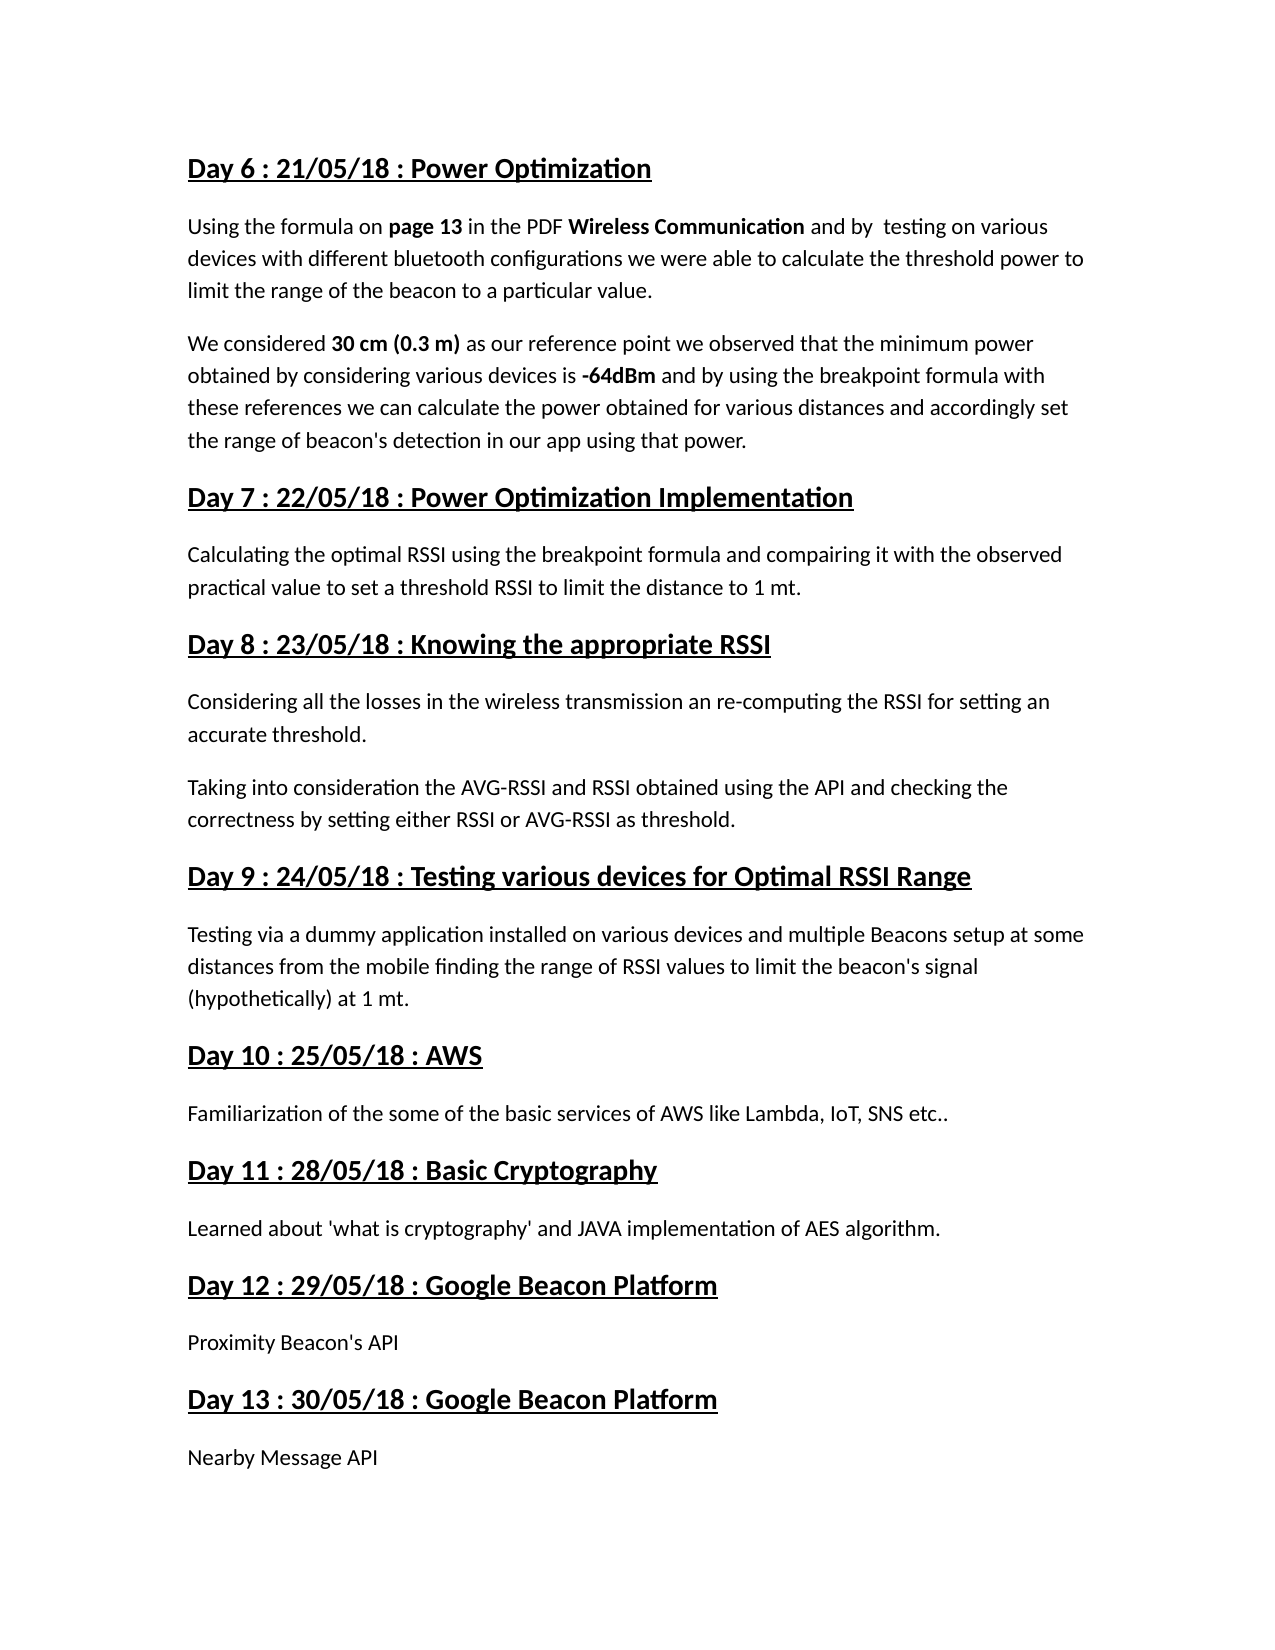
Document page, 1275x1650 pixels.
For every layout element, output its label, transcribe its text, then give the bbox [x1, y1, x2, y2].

text Proximity Beacon's API [187, 1328, 1087, 1356]
text Using the formula on page 13 in the PDF Wireless Communication and by testing on various devices with different bluetooth configurations we were able to calculate the threshold power to limit the range of the beacon to a particular value. [187, 212, 1087, 304]
text Considering all the losses in the wireless transmission an re-computing the RSSI for setting an accurate threshold. [187, 687, 1087, 748]
text Day 12 : 29/05/18 : Google Beacon Platform [187, 1267, 1087, 1302]
text Day 13 : 30/05/18 : Google Beacon Platform [187, 1381, 1087, 1417]
text Day 8 : 23/05/18 : Knowing the appropriate RSSI [187, 626, 1087, 661]
text Day 11 : 28/05/18 : Basic Cryptography [187, 1152, 1087, 1187]
text Day 9 : 24/05/18 : Testing various devices for Optimal RSSI Range [187, 858, 1087, 893]
text Day 6 : 21/05/18 : Power Optimization [187, 150, 1087, 186]
text Calculating the optimal RSSI using the breakpoint formula and compairing it with the observed practical value to set a threshold RSSI to limit the distance to 1 mt. [187, 541, 1087, 601]
text Familiarization of the some of the basic services of AWS like Lambda, IoT, SNS etc.. [187, 1099, 1087, 1127]
text Testing via a dummy application installed on various devices and multiple Beacons setup at some distances from the mobile finding the range of RSSI values to limit the beacon's signal (hypothetically) at 1 mt. [187, 920, 1087, 1012]
text We considered 30 cm (0.3 m) as our reference point we observed that the minimum power obtained by considering various devices is -64dBm and by using the breakpoint formula with these references we can calculate the power obtained for various distances and accordingly set the range of beacon's detection in our app using that power. [187, 329, 1087, 454]
text Day 7 : 22/05/18 : Power Optimization Implementation [187, 479, 1087, 514]
text Taking into consideration the AVG-RSSI and RSSI obtained using the API and checking the correctness by setting either RSSI or AVG-RSSI as threshold. [187, 773, 1087, 833]
text Learned about 'what is cryptography' and JAVA implementation of AES algorithm. [187, 1214, 1087, 1242]
text Nearby Message API [187, 1443, 1087, 1471]
text Day 10 : 25/05/18 : AWS [187, 1037, 1087, 1073]
